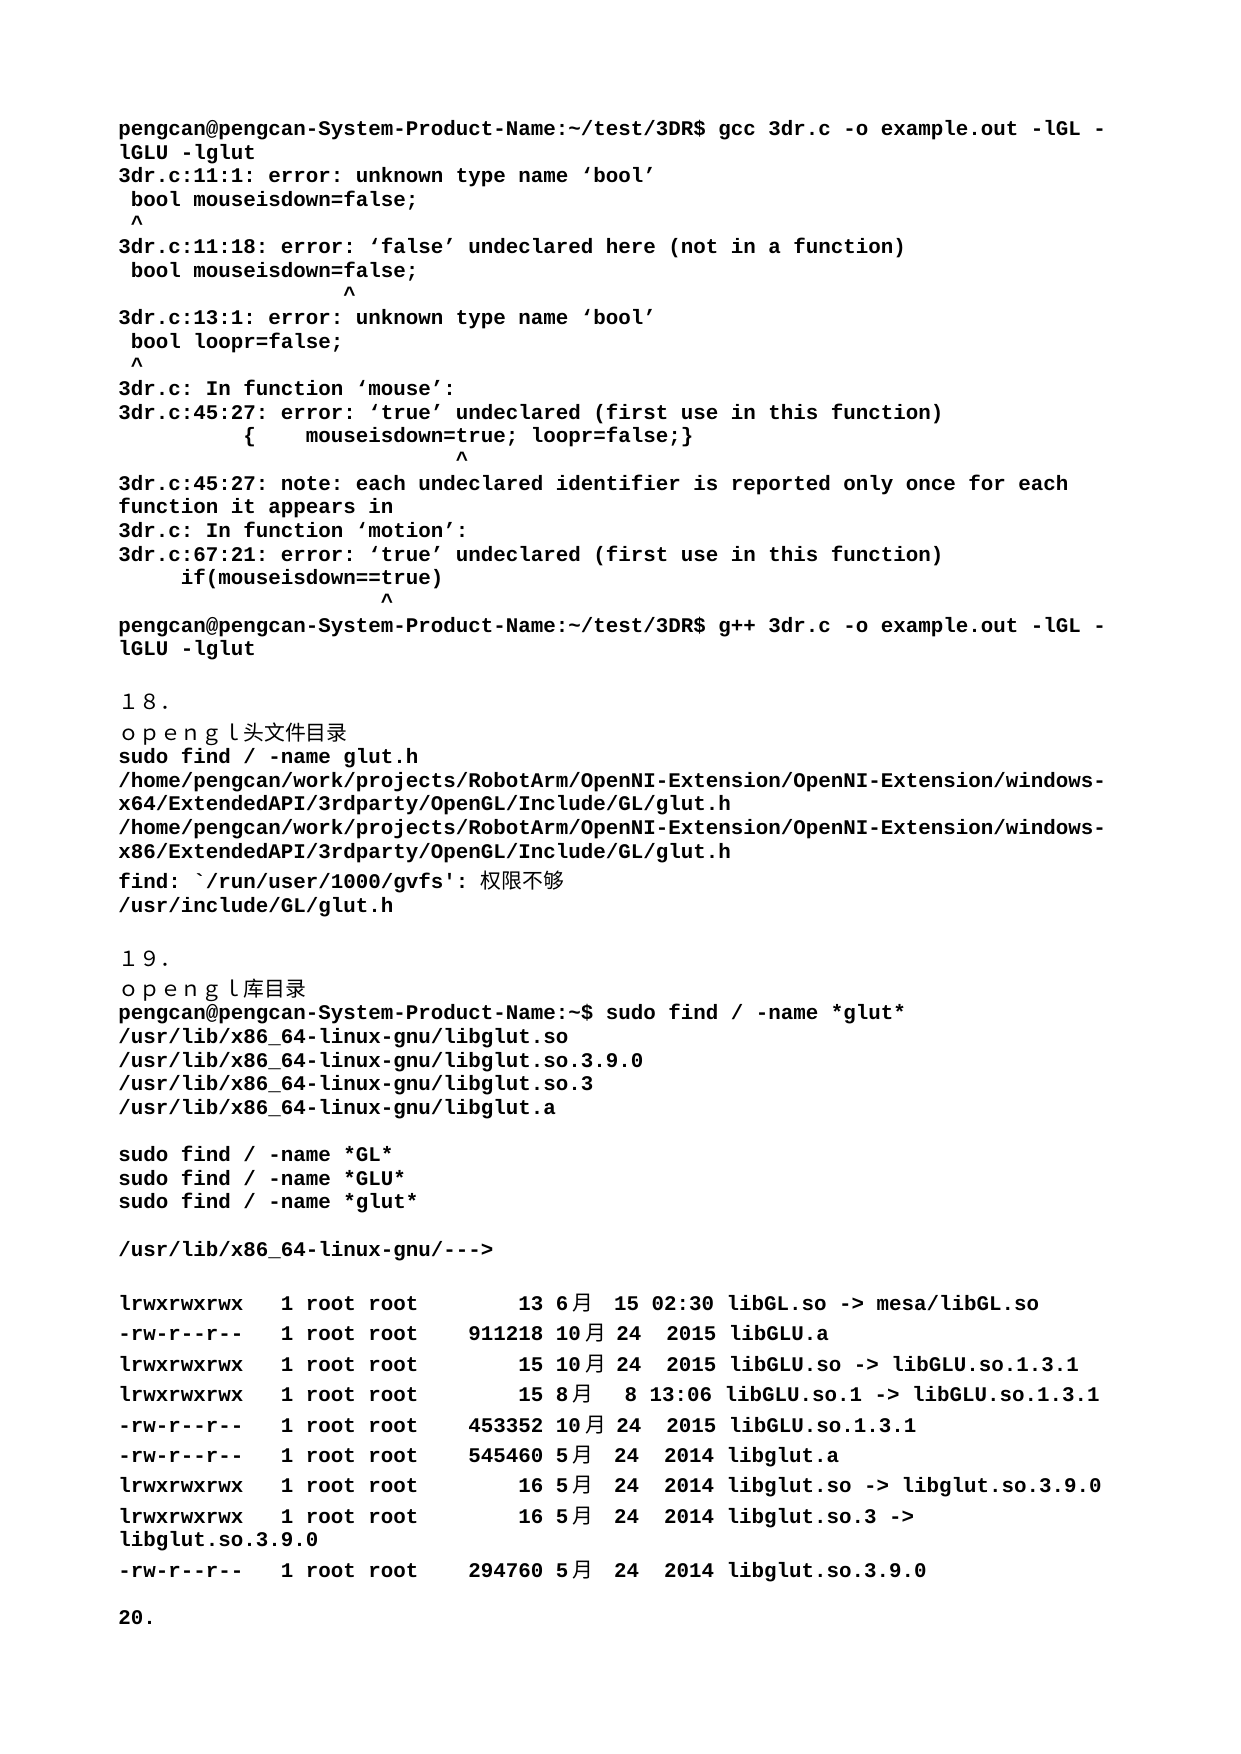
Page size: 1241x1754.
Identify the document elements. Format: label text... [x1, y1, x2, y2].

text ｏｐｅｎｇｌ库目录 [118, 972, 1122, 1002]
text -rw-r--r-- 1 root root 545460 5月 24 2014 libglut.a [118, 1438, 1122, 1469]
text 3dr.c: In function ‘mouse’: [118, 378, 1122, 402]
text /usr/lib/x86_64-linux-gnu/libglut.so.3 [118, 1073, 1122, 1097]
text { mouseisdown=true; loopr=false;} [118, 426, 1122, 449]
text lrwxrwxrwx 1 root root 13 6月 15 02:30 libGL.so -> mesa/libGL.so [118, 1286, 1122, 1317]
text 3dr.c:13:1: error: unknown type name ‘bool’ [118, 307, 1122, 331]
text /usr/include/GL/glut.h [118, 895, 1122, 918]
text ^ [118, 449, 1122, 473]
text sudo find / -name *GLU* [118, 1168, 1122, 1192]
text bool mouseisdown=false; [118, 260, 1122, 284]
text /usr/lib/x86_64-linux-gnu/libglut.so.3.9.0 [118, 1050, 1122, 1073]
text pengcan@pengcan-System-Product-Name:~$ sudo find / -name *glut* [118, 1002, 1122, 1026]
text if(mouseisdown==true) [118, 567, 1122, 591]
text bool loopr=false; [118, 331, 1122, 354]
text /usr/lib/x86_64-linux-gnu/libglut.so [118, 1026, 1122, 1050]
text -rw-r--r-- 1 root root 453352 10月 24 2015 libGLU.so.1.3.1 [118, 1408, 1122, 1438]
text -rw-r--r-- 1 root root 294760 5月 24 2014 libglut.so.3.9.0 [118, 1553, 1122, 1583]
text /usr/lib/x86_64-linux-gnu/---> [118, 1239, 1122, 1262]
text ^ [118, 213, 1122, 236]
text lrwxrwxrwx 1 root root 16 5月 24 2014 libglut.so.3 -> libglut.so.3.9.0 [118, 1499, 1122, 1553]
text sudo find / -name glut.h [118, 746, 1122, 770]
text 20. [118, 1607, 1122, 1631]
text find: `/run/user/1000/gvfs': 权限不够 [118, 864, 1122, 895]
text -rw-r--r-- 1 root root 911218 10月 24 2015 libGLU.a [118, 1317, 1122, 1347]
text lrwxrwxrwx 1 root root 16 5月 24 2014 libglut.so -> libglut.so.3.9.0 [118, 1469, 1122, 1499]
text ｏｐｅｎｇｌ头文件目录 [118, 716, 1122, 746]
text sudo find / -name *glut* [118, 1192, 1122, 1215]
text ^ [118, 591, 1122, 615]
text lrwxrwxrwx 1 root root 15 8月 8 13:06 libGLU.so.1 -> libGLU.so.1.3.1 [118, 1377, 1122, 1408]
text /usr/lib/x86_64-linux-gnu/libglut.a [118, 1097, 1122, 1121]
text pengcan@pengcan-System-Product-Name:~/test/3DR$ g++ 3dr.c -o example.out -lGL -lGLU -lglut [118, 615, 1122, 662]
text pengcan@pengcan-System-Product-Name:~/test/3DR$ gcc 3dr.c -o example.out -lGL -lGLU -lglut [118, 118, 1122, 165]
text １８． [118, 686, 1122, 716]
text 3dr.c: In function ‘motion’: [118, 520, 1122, 544]
text bool mouseisdown=false; [118, 189, 1122, 213]
text sudo find / -name *GL* [118, 1144, 1122, 1168]
text 3dr.c:11:1: error: unknown type name ‘bool’ [118, 165, 1122, 189]
text 3dr.c:67:21: error: ‘true’ undeclared (first use in this function) [118, 544, 1122, 567]
text 3dr.c:45:27: error: ‘true’ undeclared (first use in this function) [118, 402, 1122, 426]
text １９． [118, 942, 1122, 972]
text lrwxrwxrwx 1 root root 15 10月 24 2015 libGLU.so -> libGLU.so.1.3.1 [118, 1347, 1122, 1377]
text ^ [118, 354, 1122, 378]
text ^ [118, 284, 1122, 307]
text /home/pengcan/work/projects/RobotArm/OpenNI-Extension/OpenNI-Extension/windows-x64/ExtendedAPI/3rdparty/OpenGL/Include/GL/glut.h [118, 770, 1122, 817]
text /home/pengcan/work/projects/RobotArm/OpenNI-Extension/OpenNI-Extension/windows-x86/ExtendedAPI/3rdparty/OpenGL/Include/GL/glut.h [118, 817, 1122, 864]
text 3dr.c:45:27: note: each undeclared identifier is reported only once for each function it appears in [118, 473, 1122, 520]
text 3dr.c:11:18: error: ‘false’ undeclared here (not in a function) [118, 236, 1122, 260]
